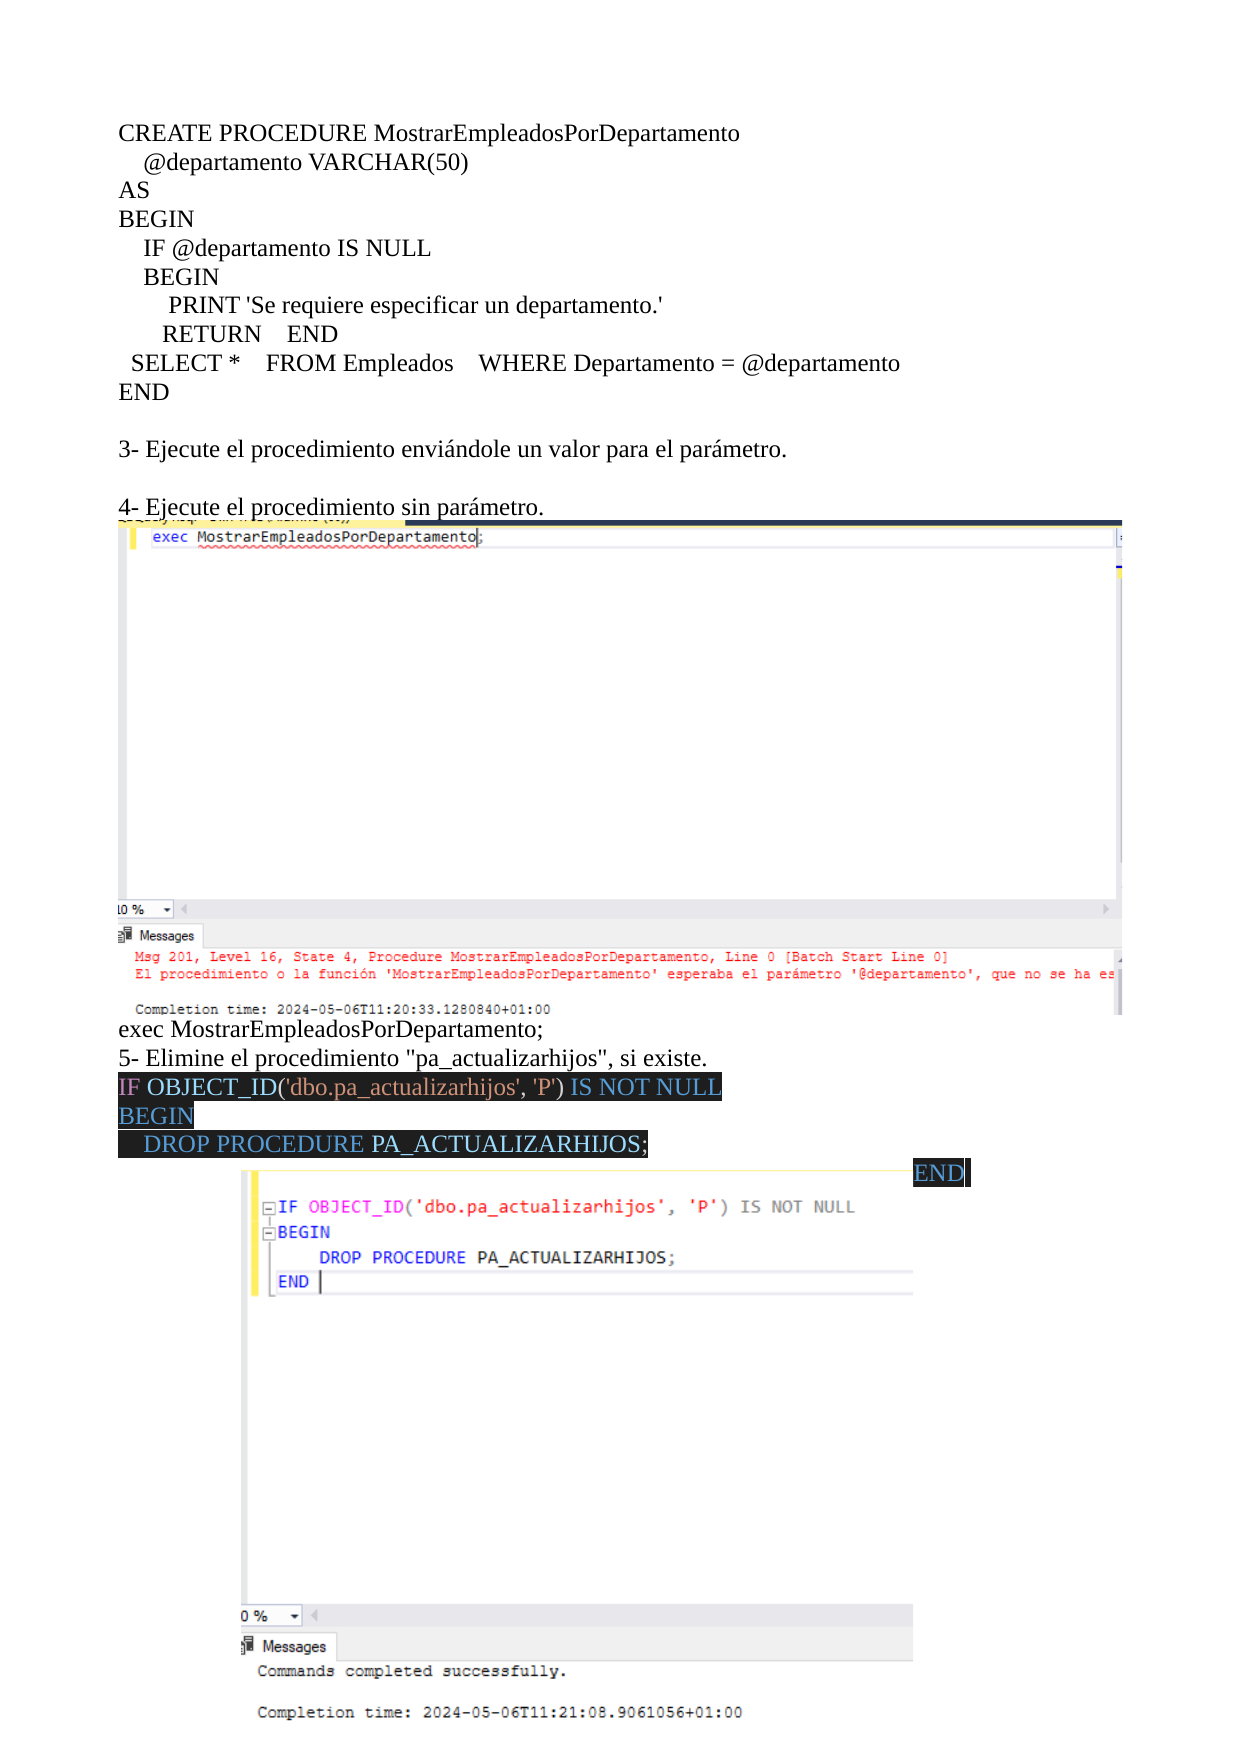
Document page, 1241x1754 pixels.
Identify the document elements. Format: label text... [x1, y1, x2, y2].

text BEGIN [118, 1101, 1122, 1129]
picture [241, 1170, 914, 1731]
text 4- Ejecute el procedimiento sin parámetro. [118, 492, 1122, 520]
text BEGIN [118, 262, 1122, 291]
text CREATE PROCEDURE MostrarEmpleadosPorDepartamento [118, 118, 1122, 147]
text END [118, 377, 1122, 406]
text END [118, 1158, 1122, 1187]
text AS [118, 176, 1122, 204]
text exec MostrarEmpleadosPorDepartamento; [118, 1015, 1122, 1043]
text RETURN END [118, 319, 1122, 348]
text @departamento VARCHAR(50) [118, 147, 1122, 176]
text DROP PROCEDURE PA_ACTUALIZARHIJOS; [118, 1129, 1122, 1158]
text IF @departamento IS NULL [118, 233, 1122, 262]
picture [118, 520, 1123, 1015]
text 5- Elimine el procedimiento "pa_actualizarhijos", si existe. [118, 1043, 1122, 1072]
text BEGIN [118, 204, 1122, 233]
text IF OBJECT_ID('dbo.pa_actualizarhijos', 'P') IS NOT NULL [118, 1072, 1122, 1101]
text PRINT 'Se requiere especificar un departamento.' [118, 291, 1122, 319]
text SELECT * FROM Empleados WHERE Departamento = @departamento [118, 348, 1122, 377]
text 3- Ejecute el procedimiento enviándole un valor para el parámetro. [118, 434, 1122, 463]
